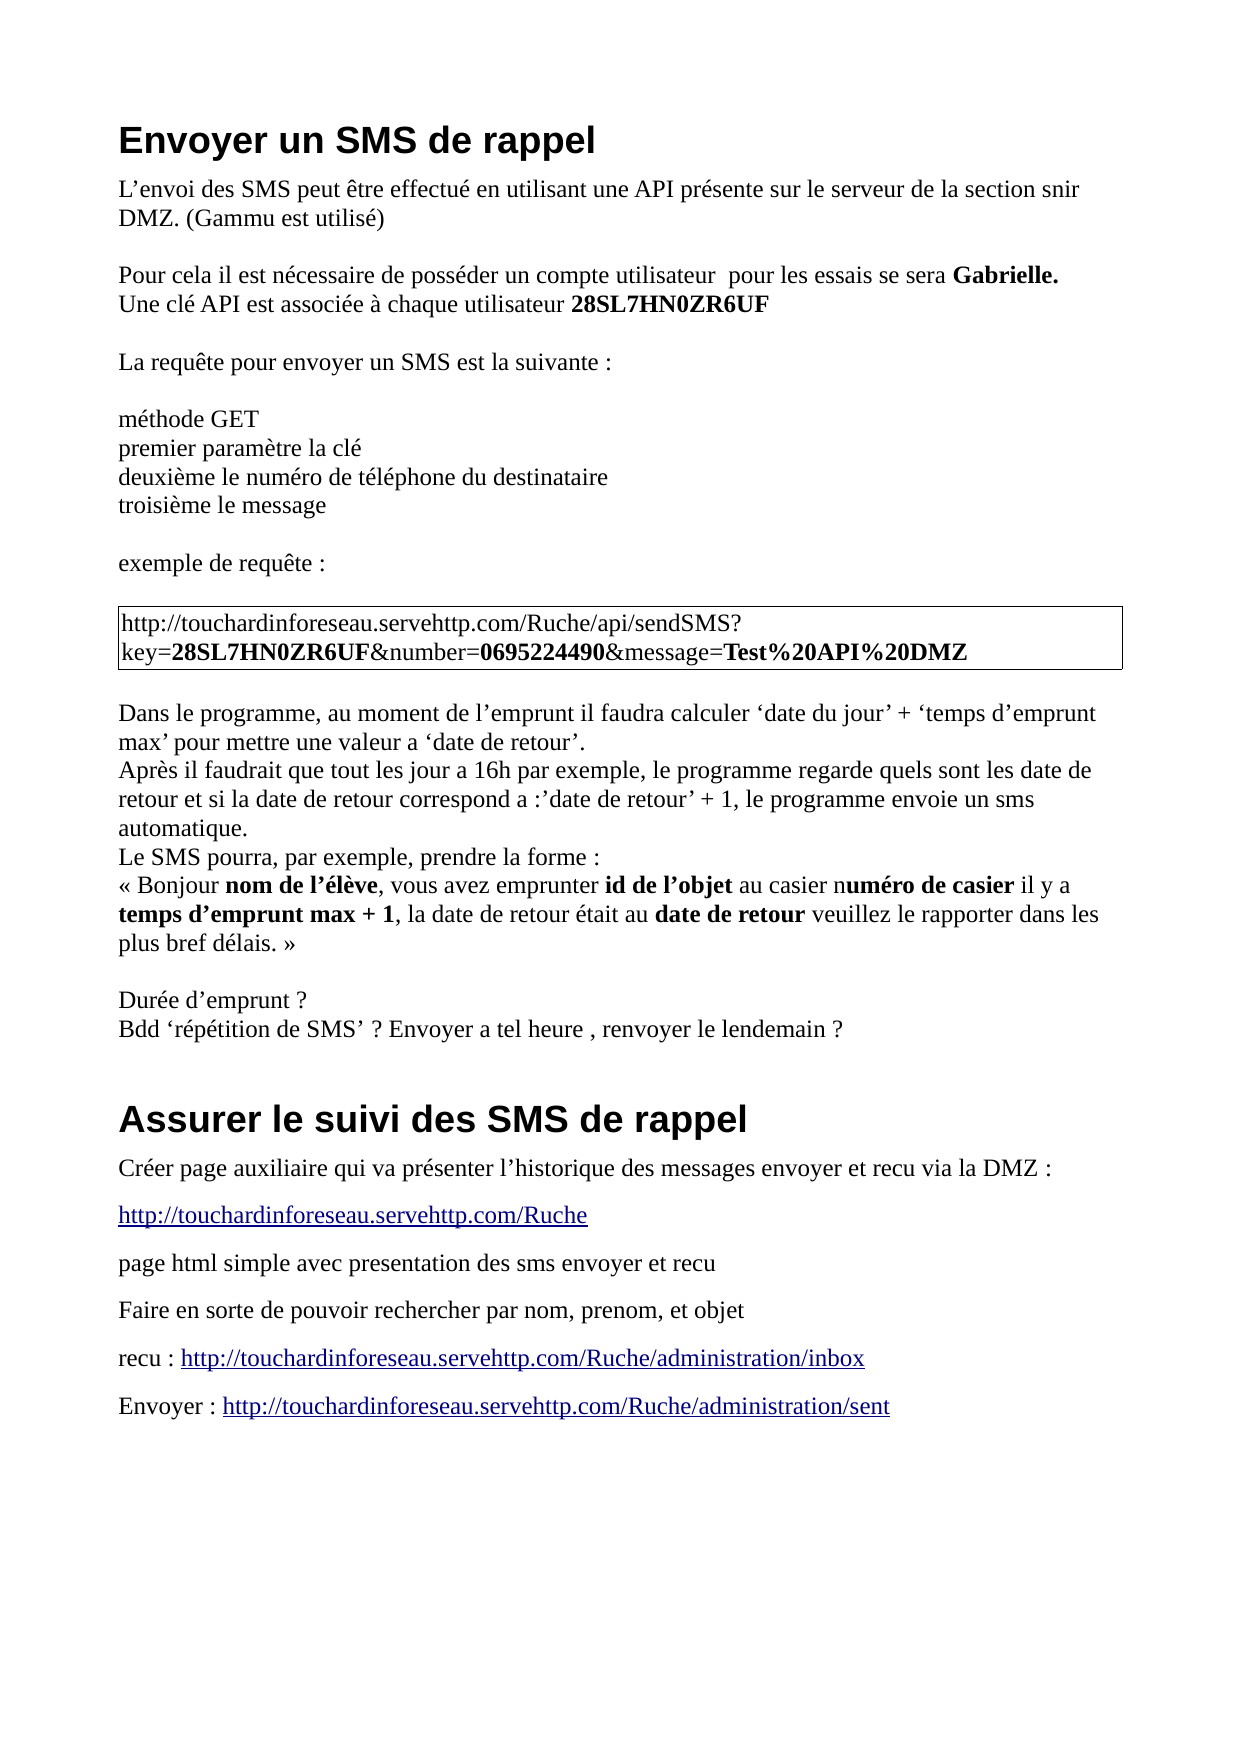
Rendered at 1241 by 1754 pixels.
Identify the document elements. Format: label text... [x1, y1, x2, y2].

subtitle Assurer le suivi des SMS de rappel [118, 1097, 1122, 1140]
text page html simple avec presentation des sms envoyer et recu [118, 1248, 1122, 1277]
text La requête pour envoyer un SMS est la suivante : [118, 347, 1122, 376]
text premier paramètre la clé [118, 433, 1122, 462]
text « Bonjour nom de l’élève, vous avez emprunter id de l’objet au casier numéro de casier il y a temps d’emprunt max + 1, la date de retour était au date de retour veuillez le rapporter dans les plus bref délais. » [118, 870, 1122, 957]
text L’envoi des SMS peut être effectué en utilisant une API présente sur le serveur de la section snir DMZ. (Gammu est utilisé) [118, 174, 1122, 232]
text troisième le message [118, 491, 1122, 519]
text Créer page auxiliaire qui va présenter l’historique des messages envoyer et recu via la DMZ : [118, 1153, 1122, 1181]
text Une clé API est associée à chaque utilisateur 28SL7HN0ZR6UF [118, 289, 1122, 318]
text Pour cela il est nécessaire de posséder un compte utilisateur pour les essais se sera Gabrielle. [118, 261, 1122, 289]
subtitle Envoyer un SMS de rappel [118, 118, 1122, 162]
text méthode GET [118, 404, 1122, 433]
text recu : http://touchardinforeseau.servehttp.com/Ruche/administration/inbox [118, 1343, 1122, 1372]
text http://touchardinforeseau.servehttp.com/Ruche [118, 1200, 1122, 1229]
text Dans le programme, au moment de l’emprunt il faudra calculer ‘date du jour’ + ‘temps d’emprunt max’ pour mettre une valeur a ‘date de retour’. [118, 698, 1122, 755]
text Après il faudrait que tout les jour a 16h par exemple, le programme regarde quels sont les date de retour et si la date de retour correspond a :’date de retour’ + 1, le programme envoie un sms automatique. [118, 755, 1122, 842]
text http://touchardinforeseau.servehttp.com/Ruche/api/sendSMS?key=28SL7HN0ZR6UF&number=0695224490&message=Test%20API%20DMZ [119, 607, 1122, 669]
text exemple de requête : [118, 548, 1122, 577]
text deuxième le numéro de téléphone du destinataire [118, 462, 1122, 491]
text Bdd ‘répétition de SMS’ ? Envoyer a tel heure , renvoyer le lendemain ? [118, 1014, 1122, 1043]
text Le SMS pourra, par exemple, prendre la forme : [118, 842, 1122, 870]
text Durée d’emprunt ? [118, 985, 1122, 1014]
text Faire en sorte de pouvoir rechercher par nom, prenom, et objet [118, 1296, 1122, 1324]
text Envoyer : http://touchardinforeseau.servehttp.com/Ruche/administration/sent [118, 1391, 1122, 1419]
